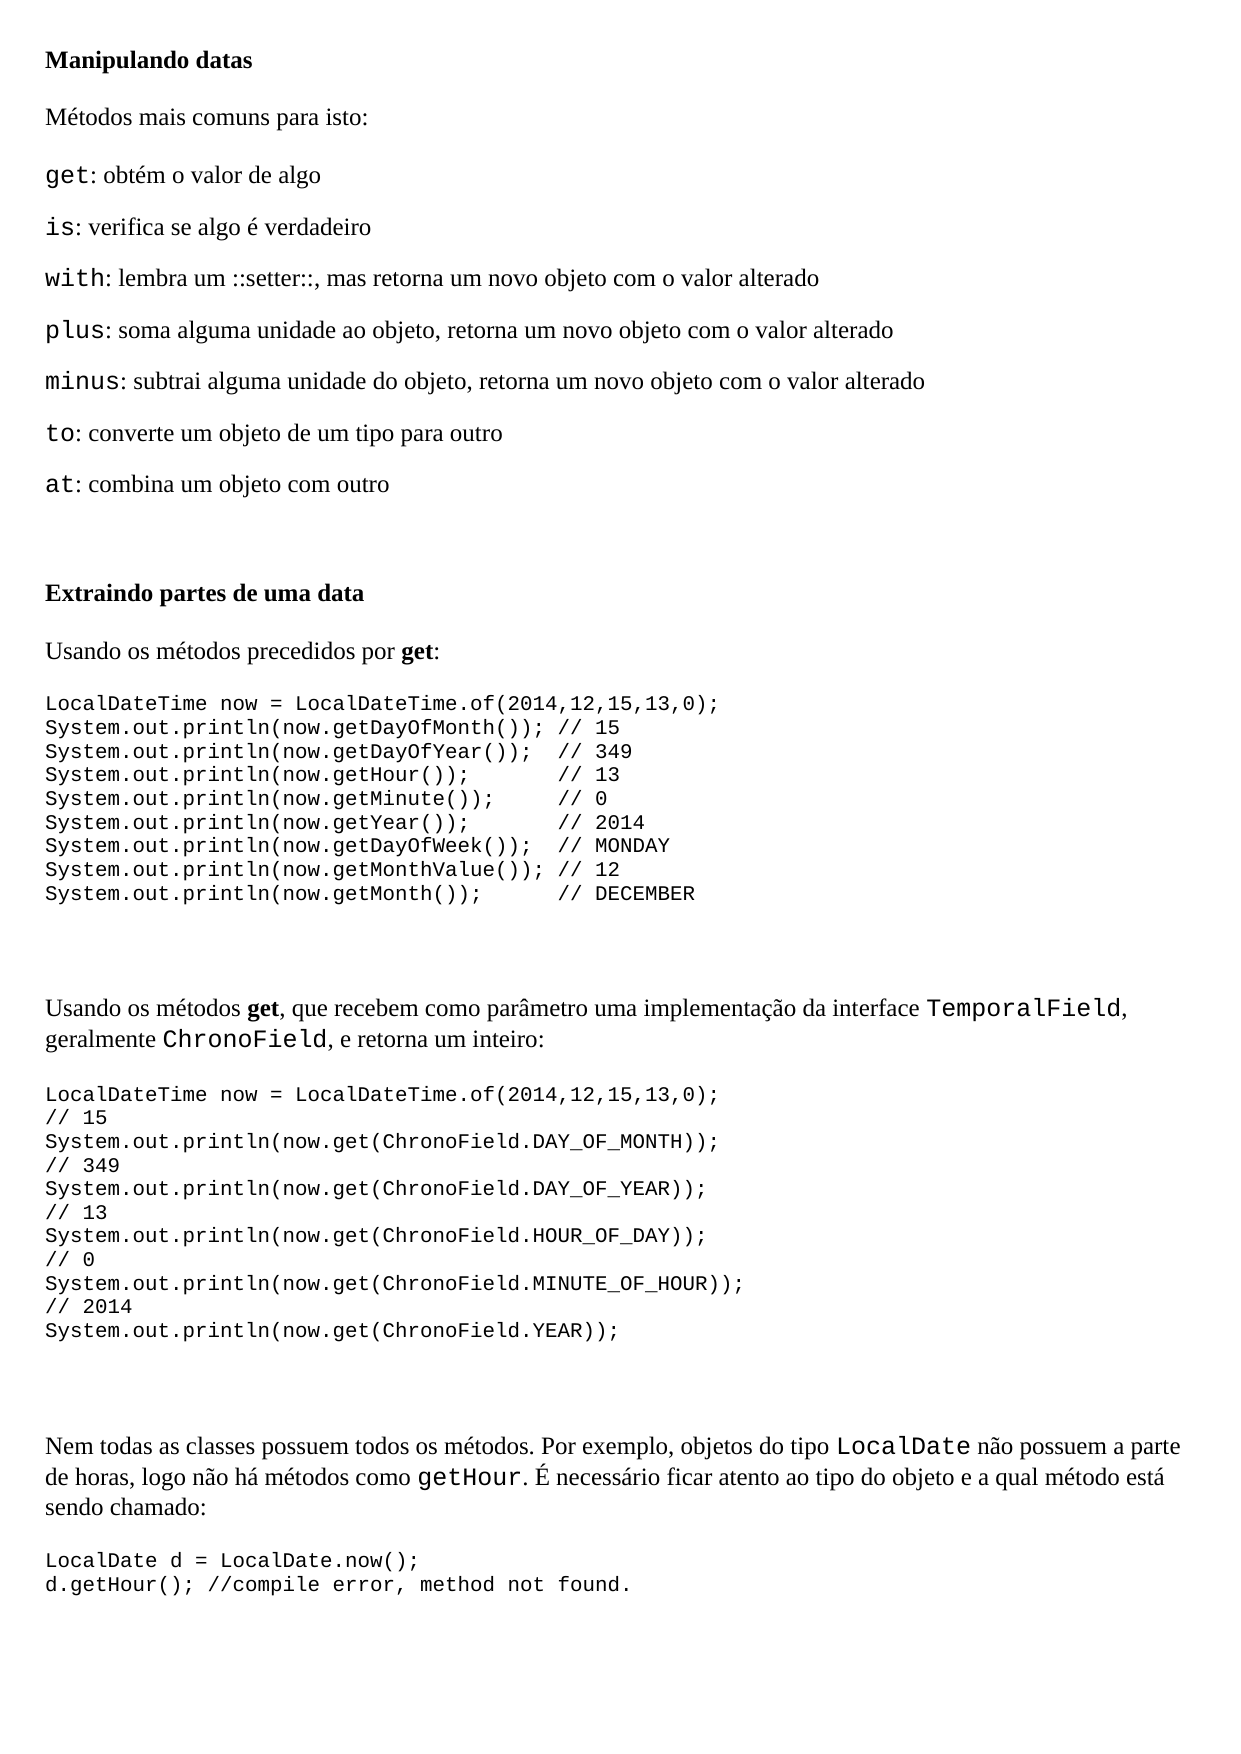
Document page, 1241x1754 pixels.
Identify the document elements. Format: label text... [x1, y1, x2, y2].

text System.out.println(now.getHour()); // 13 [45, 764, 1196, 788]
text Manipulando datas [45, 45, 1196, 74]
text System.out.println(now.getDayOfWeek()); // MONDAY [45, 835, 1196, 859]
text System.out.println(now.get(ChronoField.HOUR_OF_DAY)); [45, 1226, 1196, 1249]
text Usando os métodos precedidos por get: [45, 636, 1196, 665]
text Métodos mais comuns para isto: [45, 102, 1196, 131]
text LocalDateTime now = LocalDateTime.of(2014,12,15,13,0); [45, 1084, 1196, 1107]
text System.out.println(now.getMonthValue()); // 12 [45, 859, 1196, 883]
text // 2014 [45, 1296, 1196, 1320]
text is: verifica se algo é verdadeiro [45, 212, 1196, 242]
text System.out.println(now.get(ChronoField.MINUTE_OF_HOUR)); [45, 1273, 1196, 1296]
text at: combina um objeto com outro [45, 469, 1196, 500]
text d.getHour(); //compile error, method not found. [45, 1573, 1196, 1597]
text get: obtém o valor de algo [45, 160, 1196, 191]
text System.out.println(now.get(ChronoField.YEAR)); [45, 1320, 1196, 1344]
text // 15 [45, 1107, 1196, 1131]
text Extraindo partes de uma data [45, 578, 1196, 607]
text System.out.println(now.getMinute()); // 0 [45, 788, 1196, 812]
text System.out.println(now.getDayOfYear()); // 349 [45, 741, 1196, 764]
text System.out.println(now.getDayOfMonth()); // 15 [45, 717, 1196, 741]
text System.out.println(now.getYear()); // 2014 [45, 812, 1196, 835]
text // 0 [45, 1249, 1196, 1273]
text // 13 [45, 1202, 1196, 1226]
text plus: soma alguma unidade ao objeto, retorna um novo objeto com o valor alterado [45, 315, 1196, 346]
text // 349 [45, 1154, 1196, 1178]
text LocalDate d = LocalDate.now(); [45, 1550, 1196, 1573]
text System.out.println(now.getMonth()); // DECEMBER [45, 883, 1196, 906]
text Usando os métodos get, que recebem como parâmetro uma implementação da interface TemporalField, geralmente ChronoField, e retorna um inteiro: [45, 993, 1196, 1055]
text LocalDateTime now = LocalDateTime.of(2014,12,15,13,0); [45, 693, 1196, 717]
text System.out.println(now.get(ChronoField.DAY_OF_MONTH)); [45, 1131, 1196, 1154]
text minus: subtrai alguma unidade do objeto, retorna um novo objeto com o valor alterado [45, 366, 1196, 397]
text to: converte um objeto de um tipo para outro [45, 418, 1196, 449]
text with: lembra um ::setter::, mas retorna um novo objeto com o valor alterado [45, 263, 1196, 294]
text System.out.println(now.get(ChronoField.DAY_OF_YEAR)); [45, 1178, 1196, 1202]
text Nem todas as classes possuem todos os métodos. Por exemplo, objetos do tipo LocalDate não possuem a parte de horas, logo não há métodos como getHour. É necessário ficar atento ao tipo do objeto e a qual método está sendo chamado: [45, 1431, 1196, 1521]
